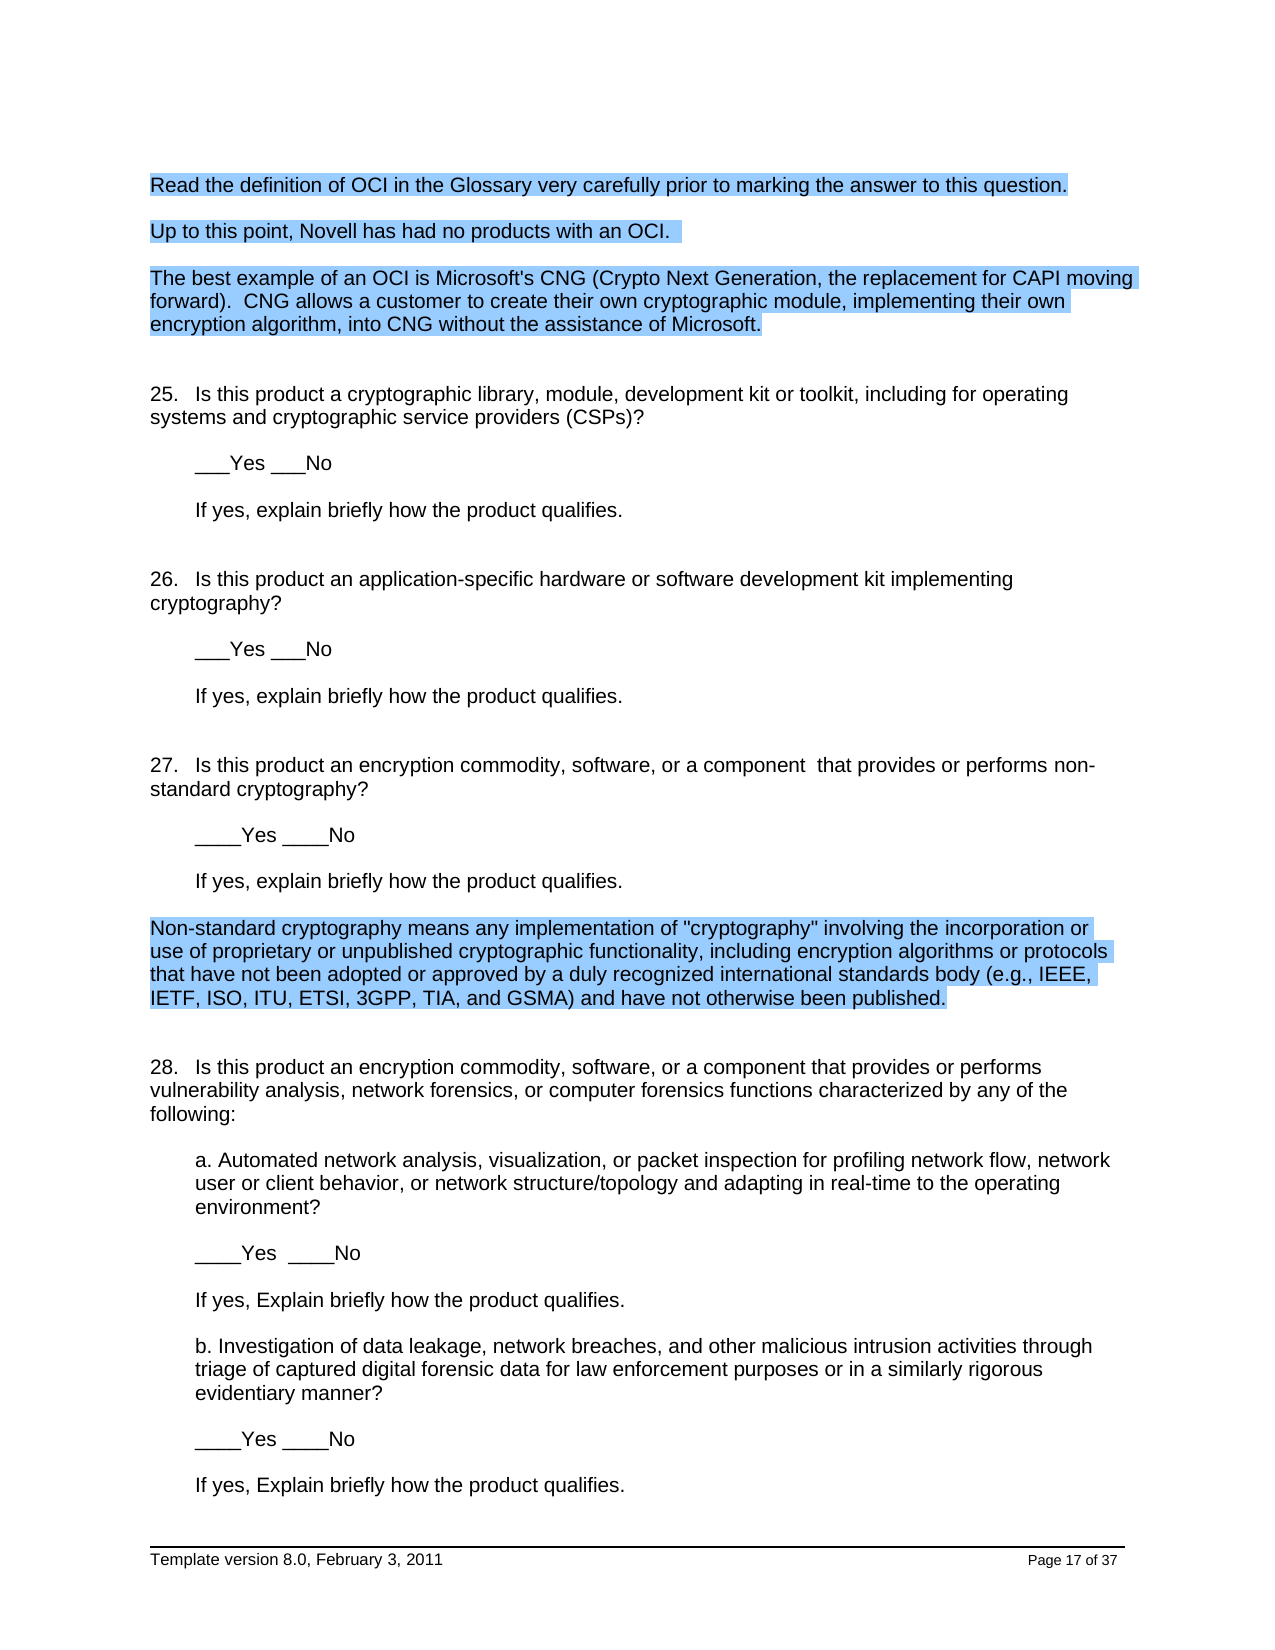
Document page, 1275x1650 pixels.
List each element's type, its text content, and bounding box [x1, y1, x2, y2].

text If yes, explain briefly how the product qualifies. [150, 498, 1125, 522]
text If yes, Explain briefly how the product qualifies. [195, 1288, 1125, 1311]
text ____Yes ____No [195, 1404, 1125, 1451]
text a. Automated network analysis, visualization, or packet inspection for profiling network flow, network user or client behavior, or network structure/topology and adapting in real-time to the operating environment? [195, 1149, 1125, 1242]
text The best example of an OCI is Microsoft's CNG (Crypto Next Generation, the replacement for CAPI moving forward). CNG allows a customer to create their own cryptographic module, implementing their own encryption algorithm, into CNG without the assistance of Microsoft. [150, 266, 1140, 336]
text b. Investigation of data leakage, network breaches, and other malicious intrusion activities through triage of captured digital forensic data for law enforcement purposes or in a similarly rigorous evidentiary manner? [195, 1335, 1125, 1404]
text 27. Is this product an encryption commodity, software, or a component that provides or performs non-standard cryptography? [150, 754, 1125, 800]
text Read the definition of OCI in the Glossary very carefully prior to marking the answer to this question. [150, 173, 1140, 196]
text ___Yes ___No [150, 452, 1125, 475]
text 25. Is this product a cryptographic library, module, development kit or toolkit, including for operating systems and cryptographic service providers (CSPs)? [150, 382, 1125, 452]
text If yes, explain briefly how the product qualifies. [150, 684, 1125, 707]
text ____Yes ____No [150, 800, 1125, 847]
text 28. Is this product an encryption commodity, software, or a component that provides or performs vulnerability analysis, network forensics, or computer forensics functions characterized by any of the following: [150, 1056, 1125, 1126]
text ___Yes ___No [150, 638, 1125, 661]
text ____Yes ____No [195, 1242, 1125, 1265]
text Up to this point, Novell has had no products with an OCI. [150, 220, 1140, 243]
text 26. Is this product an application-specific hardware or software development kit implementing cryptography? [150, 568, 1125, 638]
text Non-standard cryptography means any implementation of "cryptography" involving the incorporation or use of proprietary or unpublished cryptographic functionality, including encryption algorithms or protocols that have not been adopted or approved by a duly recognized international standards body (e.g., IEEE, IETF, ISO, ITU, ETSI, 3GPP, TIA, and GSMA) and have not otherwise been published. [150, 917, 1125, 1009]
text If yes, Explain briefly how the product qualifies. [195, 1474, 1125, 1497]
text If yes, explain briefly how the product qualifies. [150, 870, 1125, 893]
